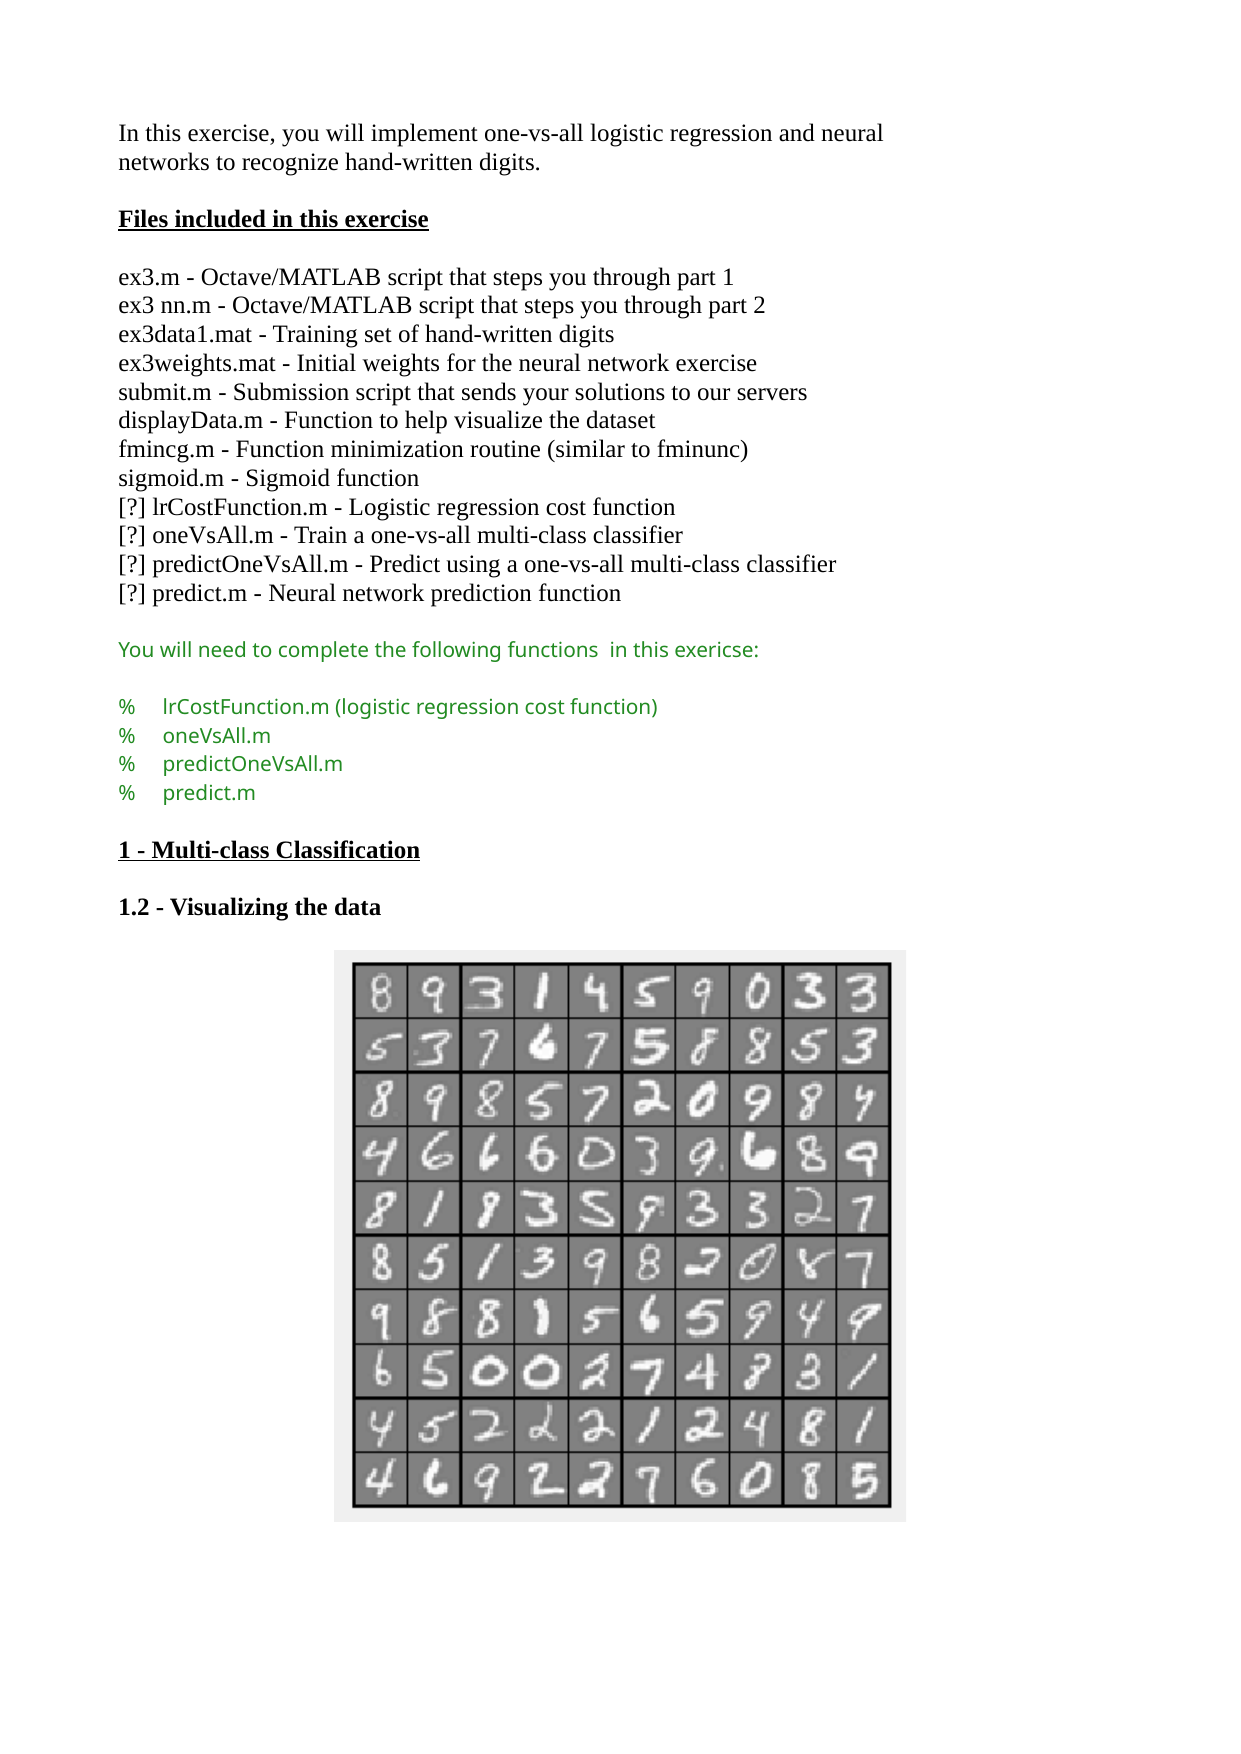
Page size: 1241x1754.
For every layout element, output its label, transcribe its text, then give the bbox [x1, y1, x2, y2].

text ex3 nn.m - Octave/MATLAB script that steps you through part 2 [118, 291, 1122, 319]
text % lrCostFunction.m (logistic regression cost function) [118, 692, 1122, 721]
text % predict.m [118, 778, 1122, 806]
text [?] lrCostFunction.m - Logistic regression cost function [118, 492, 1122, 521]
text 1 - Multi-class Classification [118, 835, 1122, 864]
text ex3weights.mat - Initial weights for the neural network exercise [118, 348, 1122, 377]
text 1.2 - Visualizing the data [118, 892, 1122, 921]
text You will need to complete the following functions in this exericse: [118, 636, 1122, 664]
text submit.m - Submission script that sends your solutions to our servers [118, 377, 1122, 406]
text displayData.m - Function to help visualize the dataset [118, 406, 1122, 434]
picture [334, 950, 907, 1522]
text Files included in this exercise [118, 204, 1122, 233]
text networks to recognize hand-written digits. [118, 147, 1122, 176]
text In this exercise, you will implement one-vs-all logistic regression and neural [118, 118, 1122, 147]
text [?] predictOneVsAll.m - Predict using a one-vs-all multi-class classifier [118, 549, 1122, 578]
text % oneVsAll.m [118, 721, 1122, 749]
text [?] predict.m - Neural network prediction function [118, 578, 1122, 607]
text [?] oneVsAll.m - Train a one-vs-all multi-class classifier [118, 521, 1122, 549]
text fmincg.m - Function minimization routine (similar to fminunc) [118, 434, 1122, 463]
text ex3.m - Octave/MATLAB script that steps you through part 1 [118, 262, 1122, 291]
text sigmoid.m - Sigmoid function [118, 463, 1122, 492]
text % predictOneVsAll.m [118, 749, 1122, 778]
text ex3data1.mat - Training set of hand-written digits [118, 319, 1122, 348]
